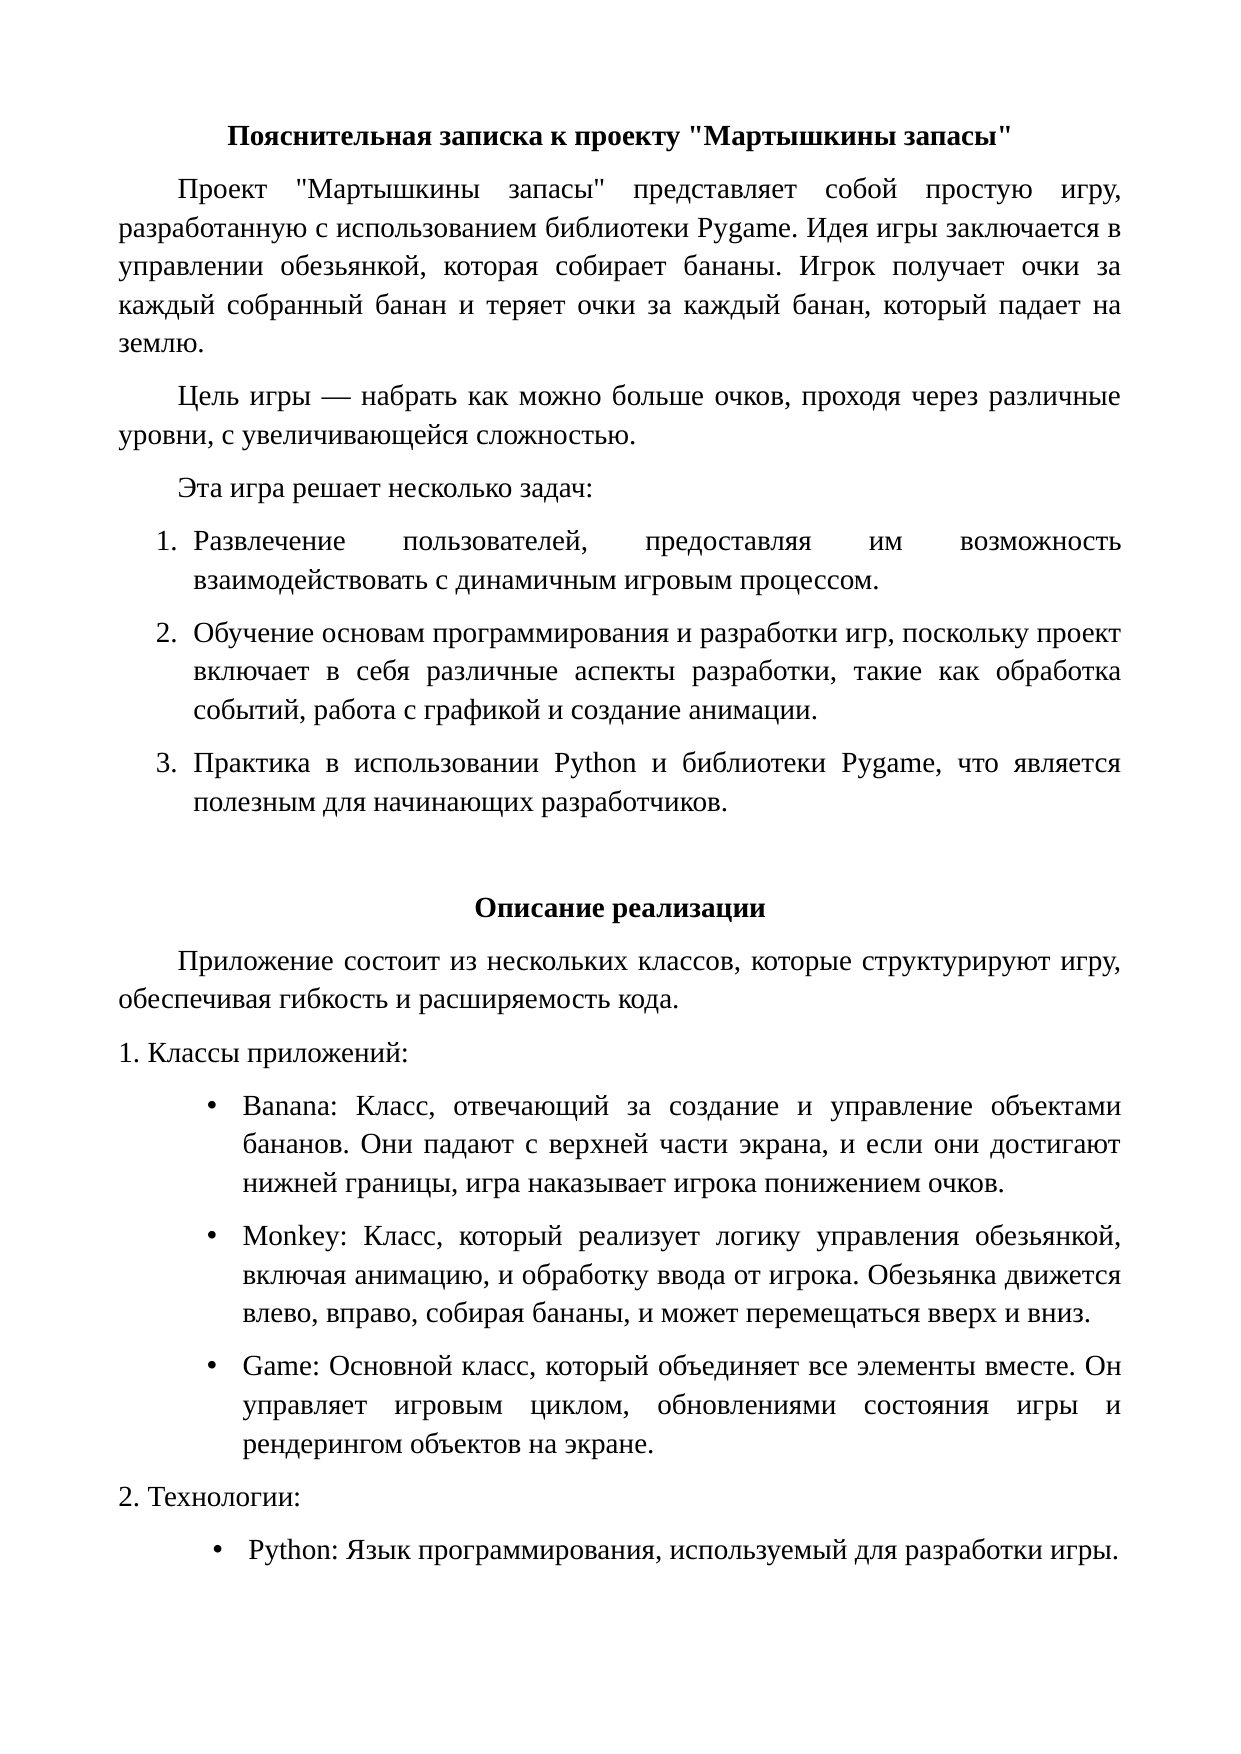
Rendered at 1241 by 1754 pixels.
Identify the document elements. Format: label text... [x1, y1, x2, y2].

text Эта игра решает несколько задач: [118, 470, 1122, 504]
text Цель игры — набрать как можно больше очков, проходя через различные уровни, с увеличивающейся сложностью. [118, 378, 1122, 451]
list Game: Основной класс, который объединяет все элементы вместе. Он управляет игровым циклом, обновлениями состояния игры и рендерингом объектов на экране. [207, 1348, 1122, 1459]
list Развлечение пользователей, предоставляя им возможность взаимодействовать с динамичным игровым процессом. [156, 523, 1122, 595]
text Пояснительная записка к проекту "Мартышкины запасы" [118, 118, 1122, 152]
list Практика в использовании Python и библиотеки Pygame, что является полезным для начинающих разработчиков. [156, 745, 1122, 817]
text 1. Классы приложений: [118, 1035, 1122, 1068]
text 2. Технологии: [118, 1479, 1122, 1512]
list Python: Язык программирования, используемый для разработки игры. [213, 1532, 1122, 1566]
text Описание реализации [118, 890, 1122, 923]
list Monkey: Класс, который реализует логику управления обезьянкой, включая анимацию, и обработку ввода от игрока. Обезьянка движется влево, вправо, собирая бананы, и может перемещаться вверх и вниз. [207, 1218, 1122, 1329]
text Проект "Мартышкины запасы" представляет собой простую игру, разработанную с использованием библиотеки Pygame. Идея игры заключается в управлении обезьянкой, которая собирает бананы. Игрок получает очки за каждый собранный банан и теряет очки за каждый банан, который падает на землю. [118, 171, 1122, 359]
text Приложение состоит из нескольких классов, которые структурируют игру, обеспечивая гибкость и расширяемость кода. [118, 943, 1122, 1015]
list Banana: Класс, отвечающий за создание и управление объектами бананов. Они падают с верхней части экрана, и если они достигают нижней границы, игра наказывает игрока понижением очков. [207, 1088, 1122, 1199]
list Обучение основам программирования и разработки игр, поскольку проект включает в себя различные аспекты разработки, такие как обработка событий, работа с графикой и создание анимации. [156, 615, 1122, 726]
